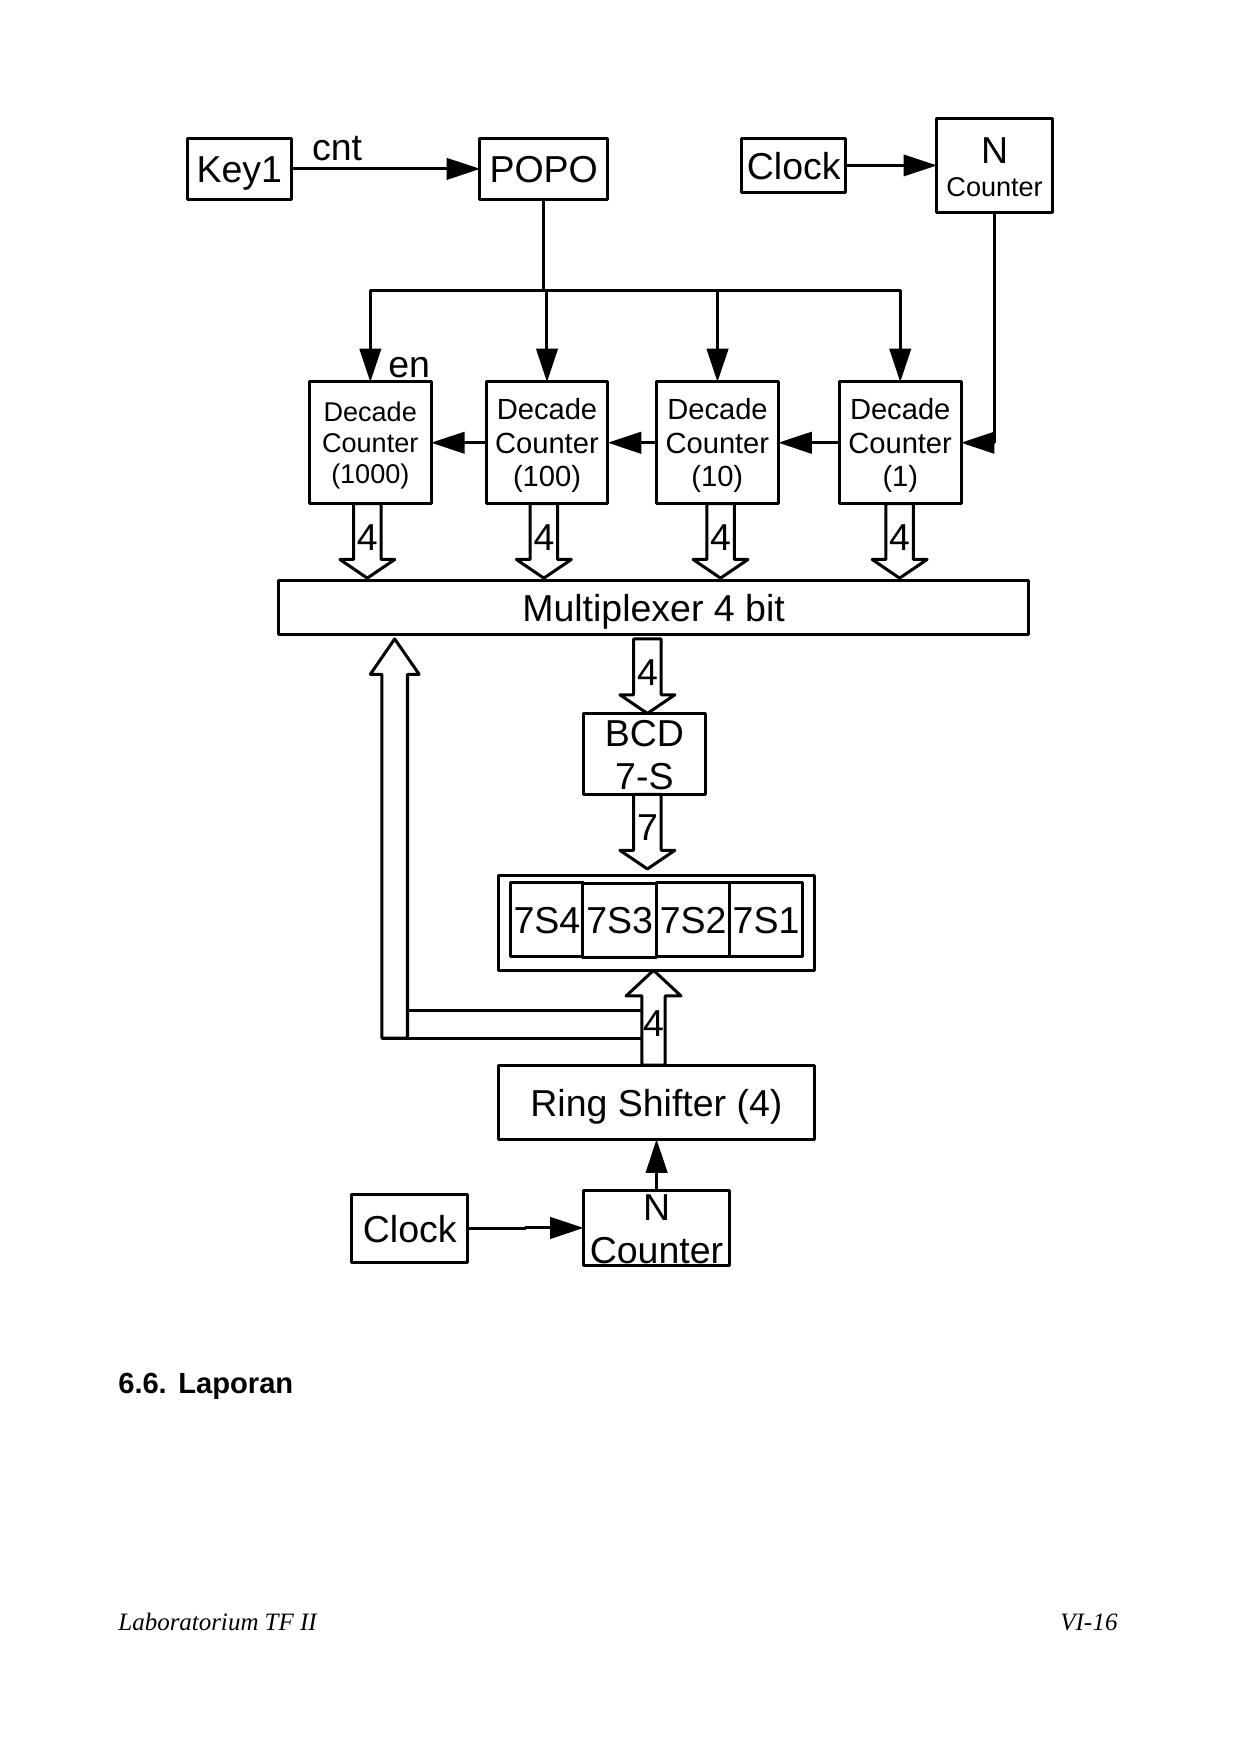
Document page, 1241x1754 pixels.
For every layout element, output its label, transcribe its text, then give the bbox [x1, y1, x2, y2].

subtitle Laporan [118, 1366, 1122, 1399]
